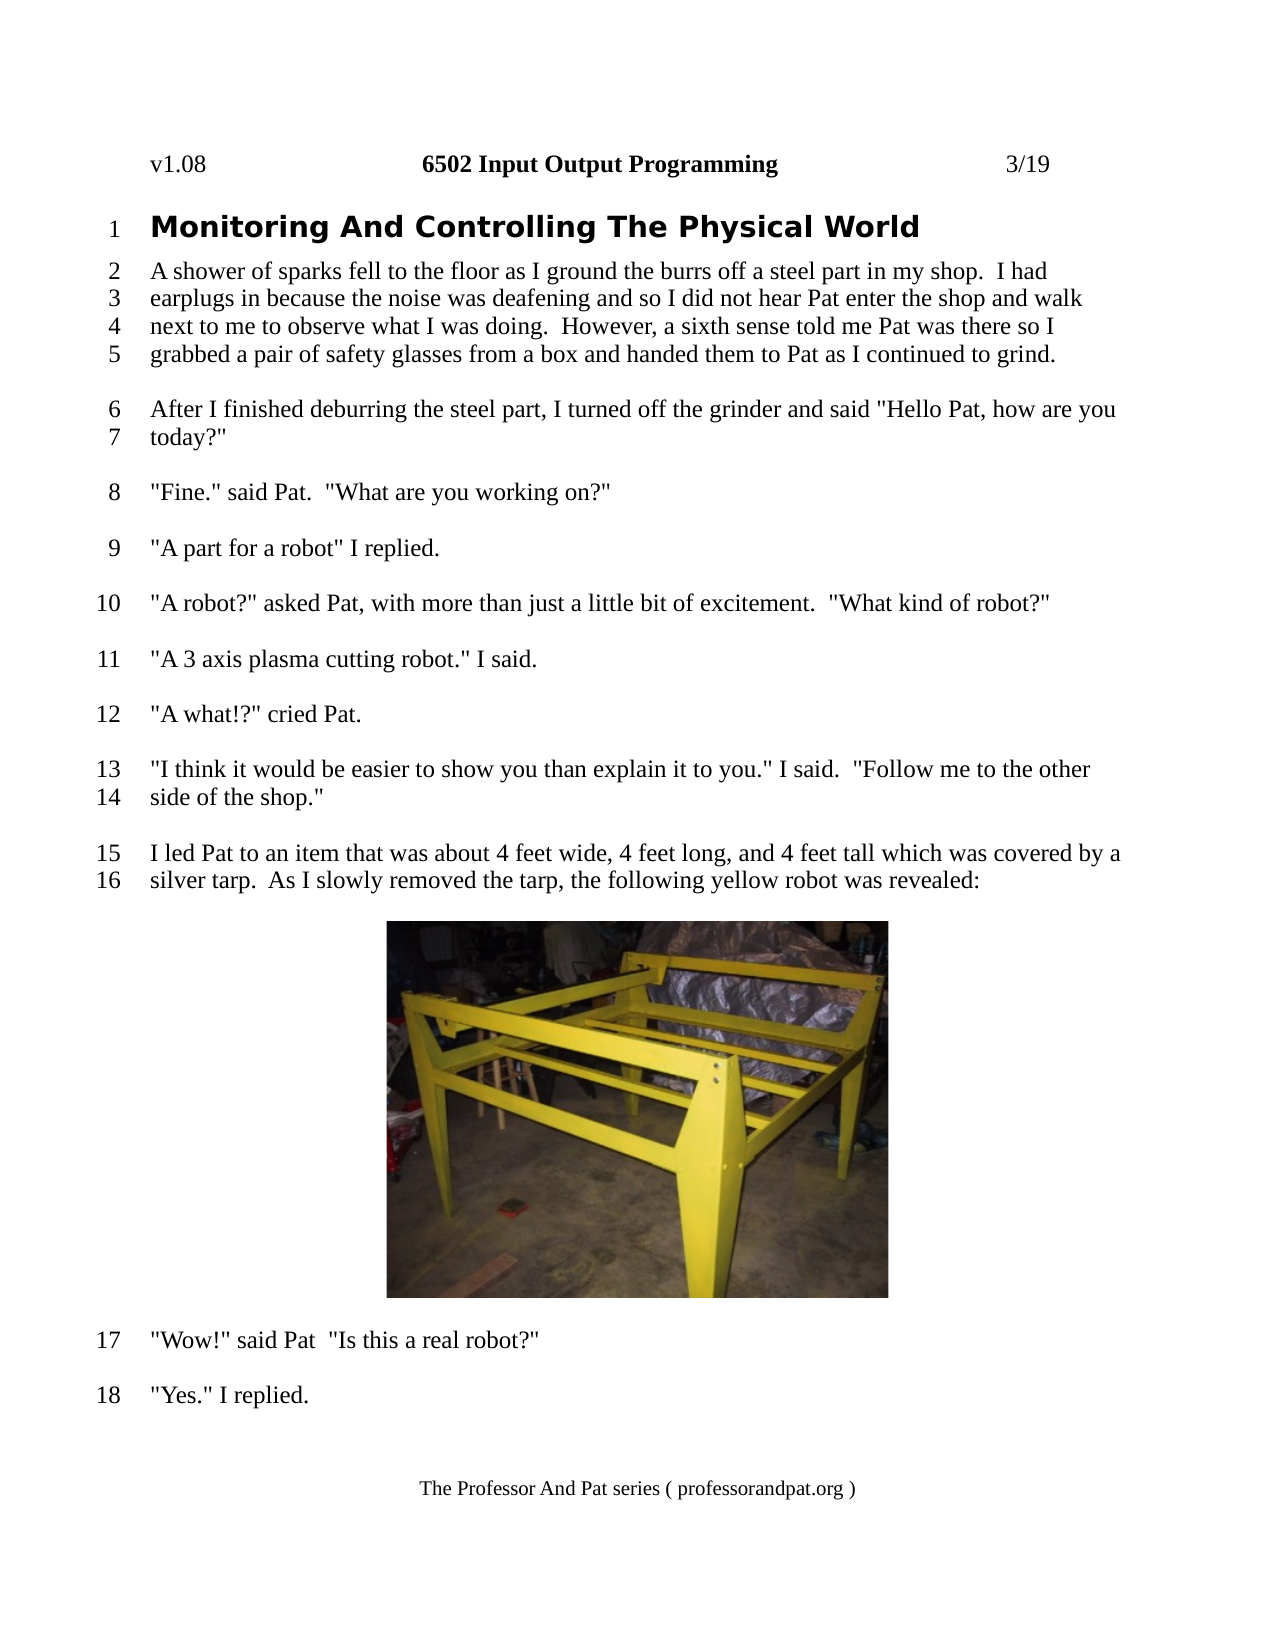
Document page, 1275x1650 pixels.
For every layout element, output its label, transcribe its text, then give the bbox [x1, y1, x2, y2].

text I led Pat to an item that was about 4 feet wide, 4 feet long, and 4 feet tall which was covered by a silver tarp. As I slowly removed the tarp, the following yellow robot was revealed: [150, 839, 1125, 894]
text "Fine." said Pat. "What are you working on?" [150, 478, 1125, 506]
text "I think it would be easier to show you than explain it to you." I said. "Follow me to the other side of the shop." [150, 756, 1125, 811]
text A shower of sparks fell to the floor as I ground the burrs off a steel part in my shop. I had earplugs in because the noise was deafening and so I did not hear Pat enter the shop and walk next to me to observe what I was doing. However, a sixth sense told me Pat was there so I grabbed a pair of safety glasses from a box and handed them to Pat as I continued to grind. [150, 257, 1125, 368]
picture [386, 921, 889, 1298]
text "A part for a robot" I replied. [150, 534, 1125, 562]
text "A 3 axis plasma cutting robot." I said. [150, 645, 1125, 672]
text "Yes." I replied. [150, 1381, 1125, 1409]
subtitle Monitoring And Controlling The Physical World [150, 210, 1125, 244]
text "A what!?" cried Pat. [150, 700, 1125, 728]
text "Wow!" said Pat "Is this a real robot?" [150, 1326, 1125, 1353]
text "A robot?" asked Pat, with more than just a little bit of excitement. "What kind of robot?" [150, 589, 1125, 617]
text After I finished deburring the steel part, I turned off the grinder and said "Hello Pat, how are you today?" [150, 395, 1125, 451]
